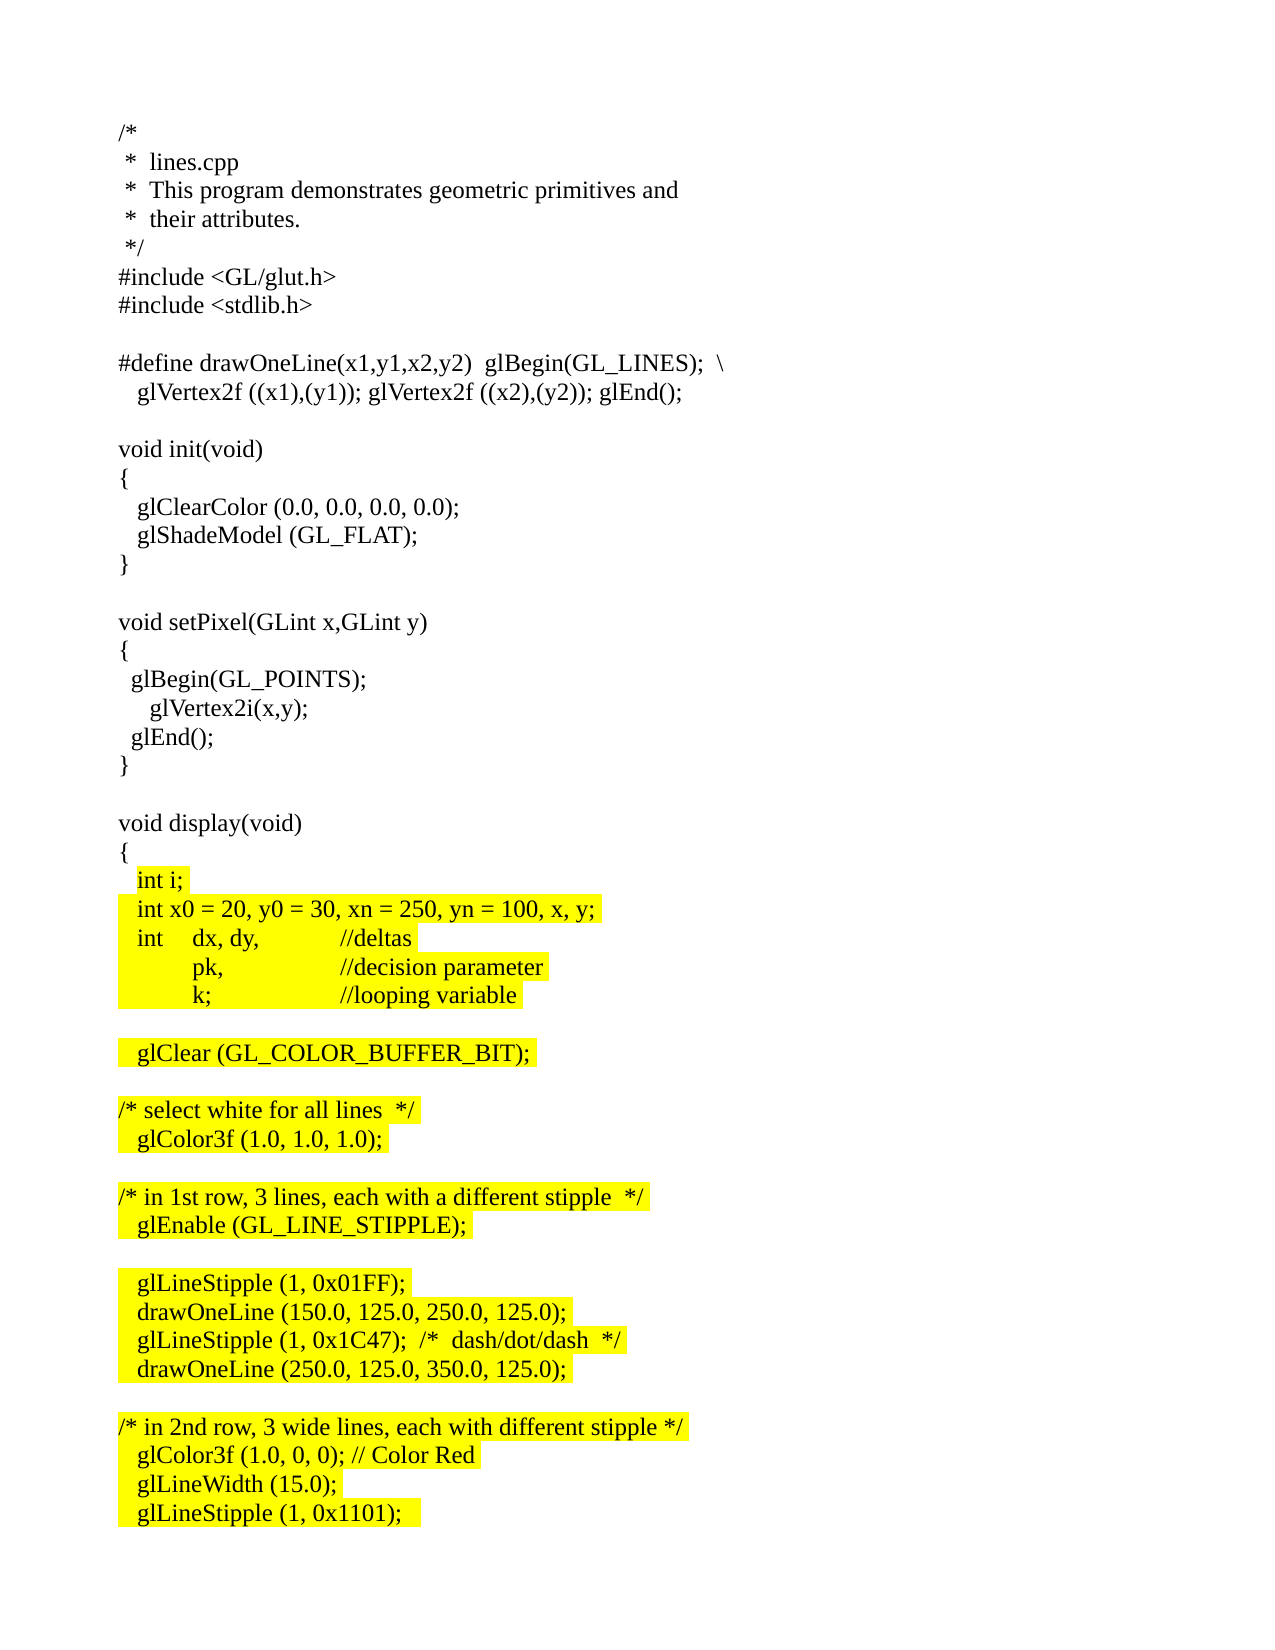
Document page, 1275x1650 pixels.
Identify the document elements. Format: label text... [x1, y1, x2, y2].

text glBegin(GL_POINTS); [118, 664, 1157, 693]
text glLineStipple (1, 0x01FF); [118, 1268, 1157, 1297]
text /* select white for all lines */ [118, 1096, 1157, 1124]
text glLineWidth (15.0); [118, 1469, 1157, 1498]
text glEnd(); [118, 722, 1157, 751]
text void display(void) [118, 808, 1157, 837]
text /* in 1st row, 3 lines, each with a different stipple */ [118, 1182, 1157, 1211]
text /* [118, 118, 1157, 147]
text drawOneLine (150.0, 125.0, 250.0, 125.0); [118, 1297, 1157, 1326]
text /* in 2nd row, 3 wide lines, each with different stipple */ [118, 1412, 1157, 1441]
text int dx, dy, //deltas [118, 923, 1157, 952]
text glLineStipple (1, 0x1101); [118, 1498, 1157, 1527]
text void setPixel(GLint x,GLint y) [118, 607, 1157, 636]
text glVertex2f ((x1),(y1)); glVertex2f ((x2),(y2)); glEnd(); [118, 377, 1157, 406]
text void init(void) [118, 434, 1157, 463]
text glColor3f (1.0, 1.0, 1.0); [118, 1124, 1157, 1153]
text glLineStipple (1, 0x1C47); /* dash/dot/dash */ [118, 1326, 1157, 1354]
text } [118, 751, 1157, 779]
text glColor3f (1.0, 0, 0); // Color Red [118, 1441, 1157, 1469]
text glEnable (GL_LINE_STIPPLE); [118, 1211, 1157, 1239]
text */ [118, 233, 1157, 262]
text #include <stdlib.h> [118, 291, 1157, 319]
text #define drawOneLine(x1,y1,x2,y2) glBegin(GL_LINES); \ [118, 348, 1157, 377]
text glVertex2i(x,y); [118, 693, 1157, 722]
text * lines.cpp [118, 147, 1157, 176]
text { [118, 463, 1157, 492]
text drawOneLine (250.0, 125.0, 350.0, 125.0); [118, 1354, 1157, 1383]
text glClear (GL_COLOR_BUFFER_BIT); [118, 1038, 1157, 1067]
text * This program demonstrates geometric primitives and [118, 176, 1157, 204]
text glClearColor (0.0, 0.0, 0.0, 0.0); [118, 492, 1157, 521]
text k; //looping variable [118, 981, 1157, 1009]
text * their attributes. [118, 204, 1157, 233]
text } [118, 549, 1157, 578]
text { [118, 837, 1157, 866]
text int x0 = 20, y0 = 30, xn = 250, yn = 100, x, y; [118, 894, 1157, 923]
text pk, //decision parameter [118, 952, 1157, 981]
text #include <GL/glut.h> [118, 262, 1157, 291]
text int i; [118, 866, 1157, 894]
text { [118, 636, 1157, 664]
text glShadeModel (GL_FLAT); [118, 521, 1157, 549]
